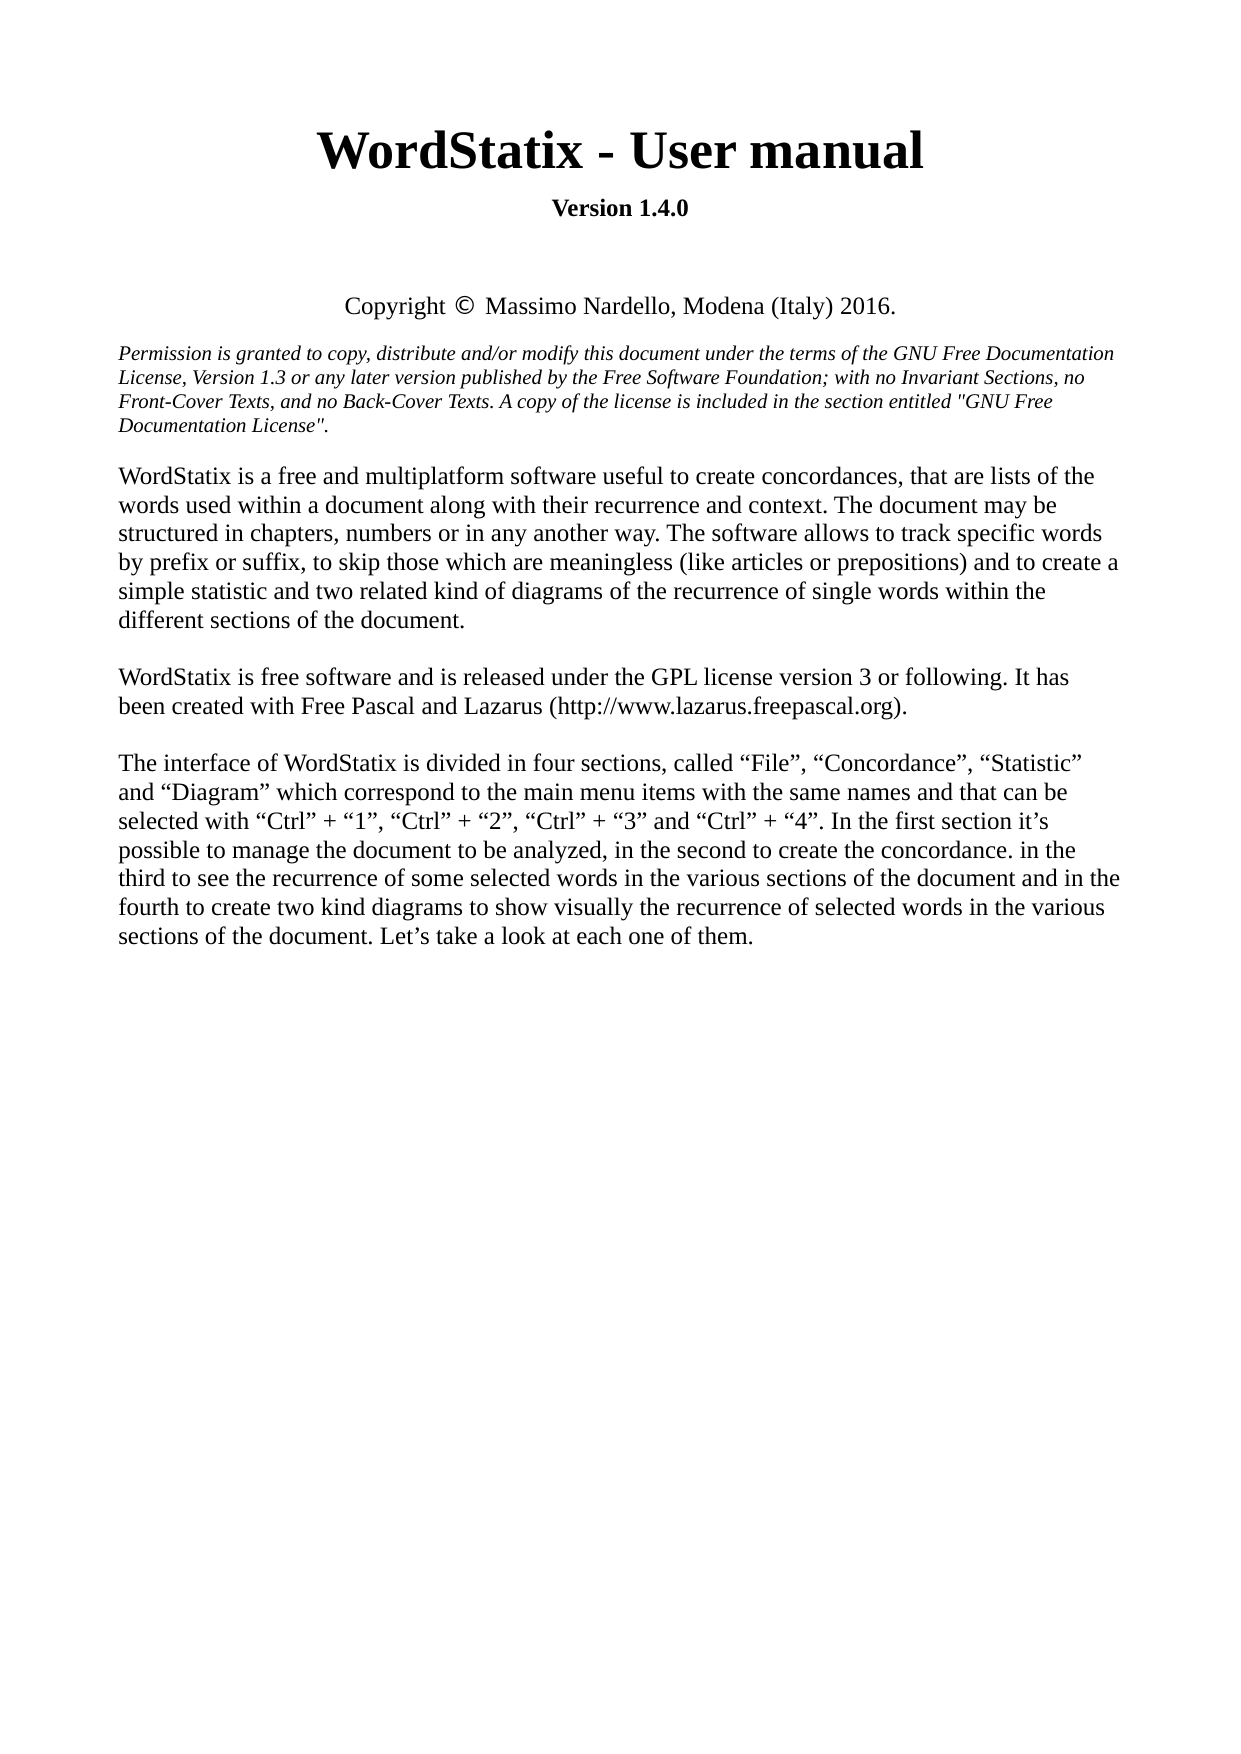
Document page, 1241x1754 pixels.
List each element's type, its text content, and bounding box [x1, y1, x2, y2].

text WordStatix is a free and multiplatform software useful to create concordances, that are lists of the words used within a document along with their recurrence and context. The document may be structured in chapters, numbers or in any another way. The software allows to track specific words by prefix or suffix, to skip those which are meaningless (like articles or prepositions) and to create a simple statistic and two related kind of diagrams of the recurrence of single words within the different sections of the document. [118, 461, 1122, 633]
subtitle WordStatix - User manual [118, 118, 1122, 180]
text Copyright © Massimo Nardello, Modena (Italy) 2016. [118, 291, 1122, 320]
text Version 1.4.0 [118, 193, 1122, 222]
text WordStatix is free software and is released under the GPL license version 3 or following. It has been created with Free Pascal and Lazarus (http://www.lazarus.freepascal.org). [118, 662, 1122, 720]
text The interface of WordStatix is divided in four sections, called “File”, “Concordance”, “Statistic” and “Diagram” which correspond to the main menu items with the same names and that can be selected with “Ctrl” + “1”, “Ctrl” + “2”, “Ctrl” + “3” and “Ctrl” + “4”. In the first section it’s possible to manage the document to be analyzed, in the second to create the concordance. in the third to see the recurrence of some selected words in the various sections of the document and in the fourth to create two kind diagrams to show visually the recurrence of selected words in the various sections of the document. Let’s take a look at each one of them. [118, 748, 1122, 950]
text Permission is granted to copy, distribute and/or modify this document under the terms of the GNU Free Documentation License, Version 1.3 or any later version published by the Free Software Foundation; with no Invariant Sections, no Front-Cover Texts, and no Back-Cover Texts. A copy of the license is included in the section entitled "GNU Free Documentation License". [118, 341, 1122, 437]
